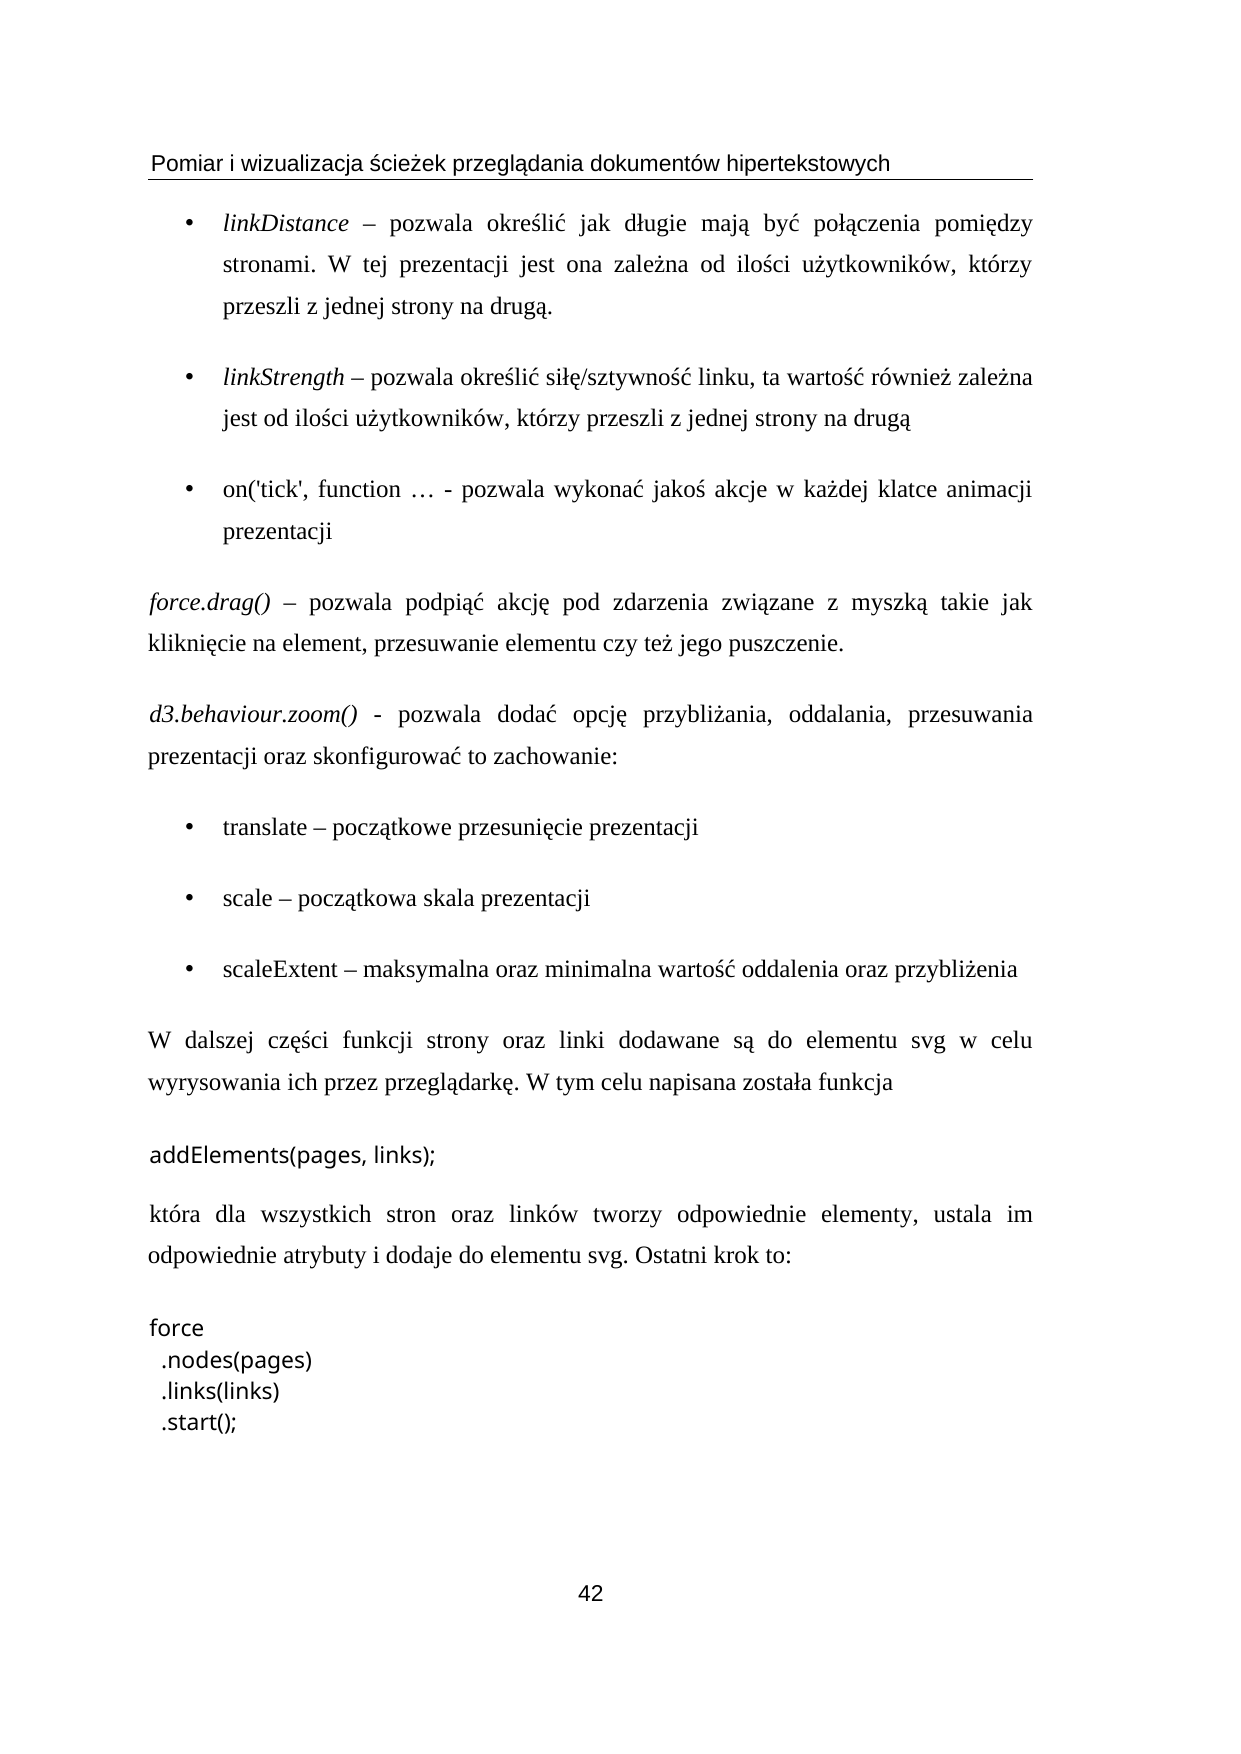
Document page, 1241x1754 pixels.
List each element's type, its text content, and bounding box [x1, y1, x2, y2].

list force [148, 1312, 1033, 1343]
text która dla wszystkich stron oraz linków tworzy odpowiednie elementy, ustala im odpowiednie atrybuty i dodaje do elementu svg. Ostatni krok to: [148, 1200, 1033, 1269]
text force.drag() – pozwala podpiąć akcję pod zdarzenia związane z myszką takie jak kliknięcie na element, przesuwanie elementu czy też jego puszczenie. [148, 588, 1033, 657]
list translate – początkowe przesunięcie prezentacji [185, 813, 1033, 841]
list linkStrength – pozwala określić siłę/sztywność linku, ta wartość również zależna jest od ilości użytkowników, którzy przeszli z jednej strony na drugą [185, 363, 1033, 432]
list addElements(pages, links); [148, 1139, 1033, 1170]
list .links(links) [148, 1375, 1033, 1406]
list .start(); [148, 1406, 1033, 1437]
list .nodes(pages) [148, 1343, 1033, 1375]
list scaleExtent – maksymalna oraz minimalna wartość oddalenia oraz przybliżenia [185, 955, 1033, 983]
list linkDistance – pozwala określić jak długie mają być połączenia pomiędzy stronami. W tej prezentacji jest ona zależna od ilości użytkowników, którzy przeszli z jednej strony na drugą. [185, 209, 1033, 319]
text W dalszej części funkcji strony oraz linki dodawane są do elementu svg w celu wyrysowania ich przez przeglądarkę. W tym celu napisana została funkcja [148, 1026, 1033, 1096]
list on('tick', function … - pozwala wykonać jakoś akcje w każdej klatce animacji prezentacji [185, 475, 1033, 545]
list scale – początkowa skala prezentacji [185, 884, 1033, 912]
text d3.behaviour.zoom() - pozwala dodać opcję przybliżania, oddalania, przesuwania prezentacji oraz skonfigurować to zachowanie: [148, 701, 1033, 770]
